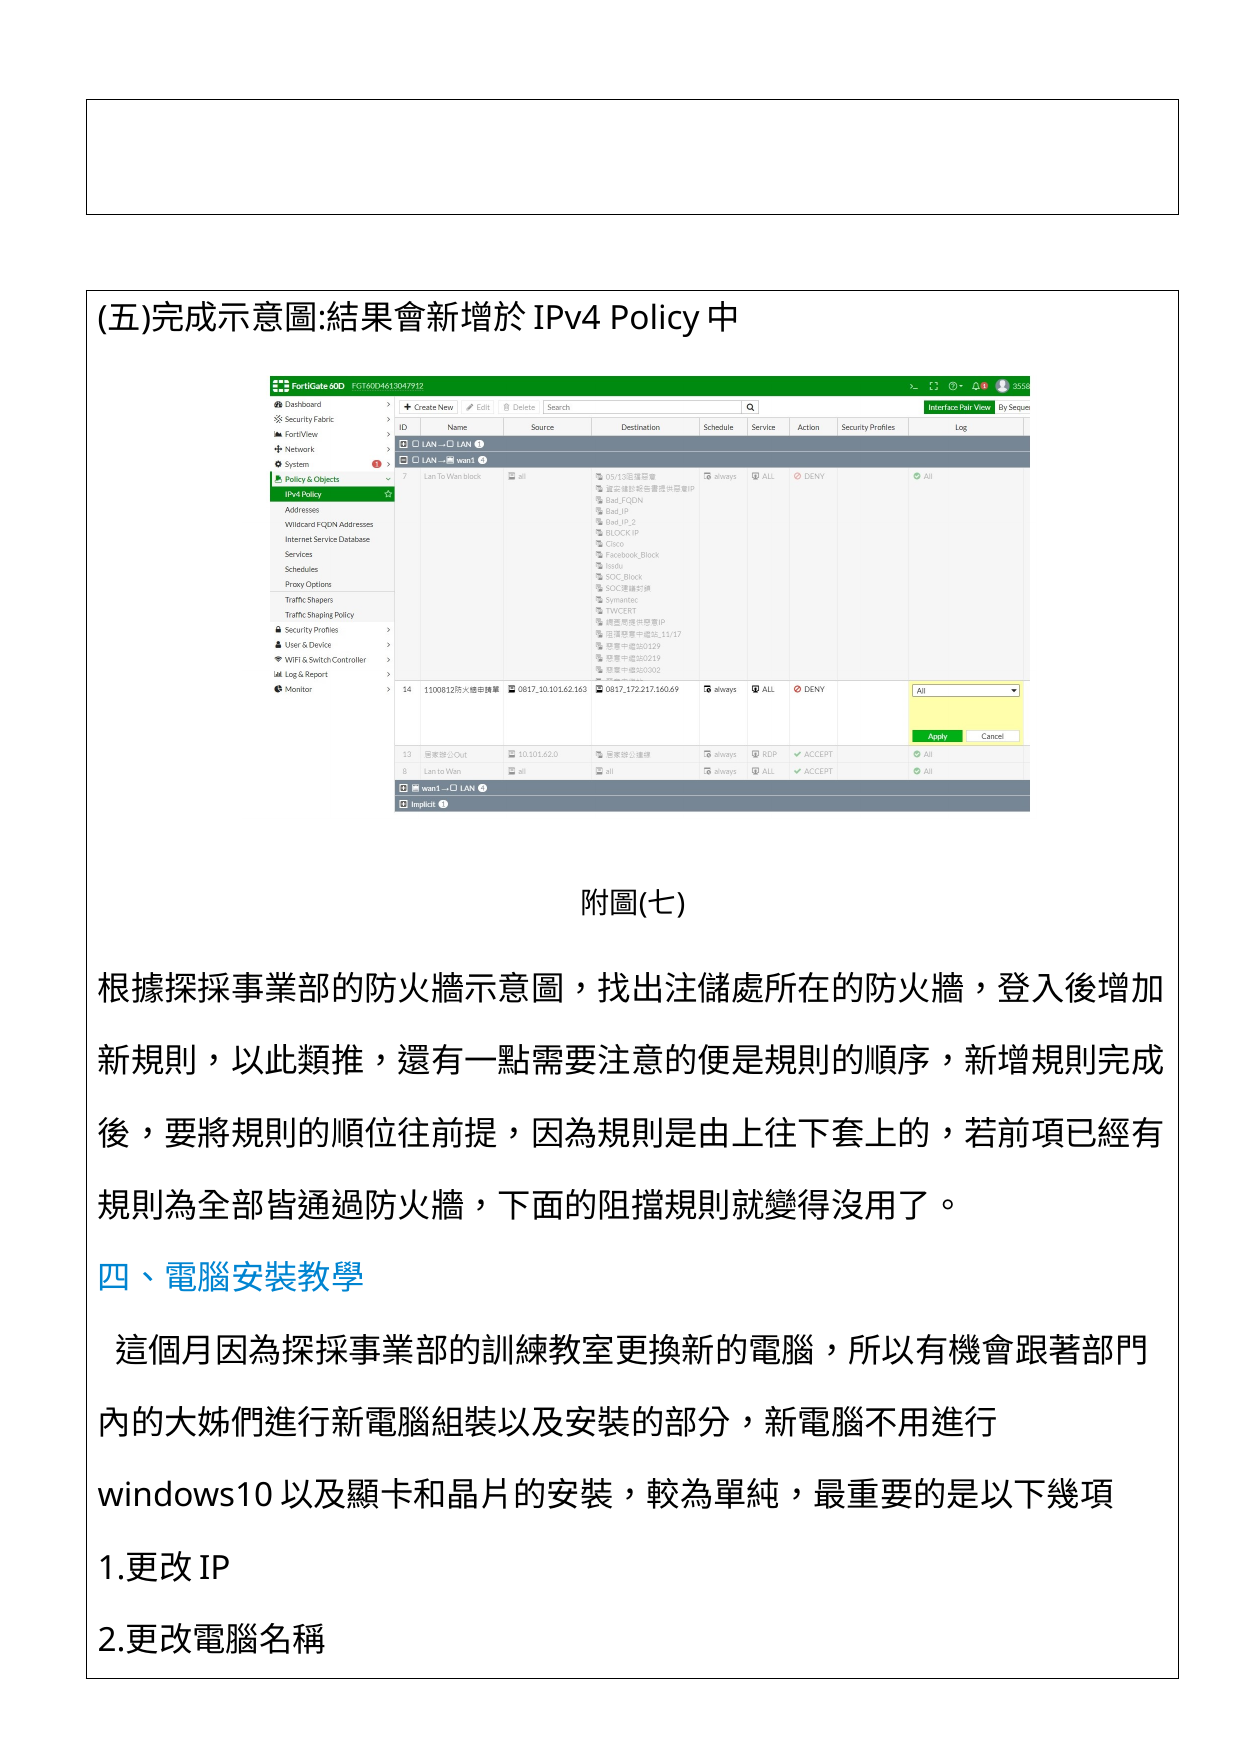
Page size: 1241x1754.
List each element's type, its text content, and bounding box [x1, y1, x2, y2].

picture [242, 375, 1037, 819]
table_header [87, 100, 1178, 214]
table_header (五)完成示意圖:結果會新增於IPv4 Policy中 附圖(七) 根據探採事業部的防火牆示意圖，找出注儲處所在的防火牆，登入後增加新規則，以此類推，還有一點需要注意的便是規則的順序，新增規則完成後，要將規則的順位往前提，因為規則是由上往下套上的，若前項已經有規則為全部皆通過防火牆，下面的阻擋規則就變得沒用了。 四、電腦安裝教學 這個月因為探採事業部的訓練教室更換新的電腦，所以有機會跟著部門內的大姊們進行新電腦組裝以及安裝的部分，新電腦不用進行windows10以及顯卡和晶片的安裝，較為單純，最重要的是以下幾項 1.更改IP 2.更改電腦名稱 [87, 291, 1178, 1678]
